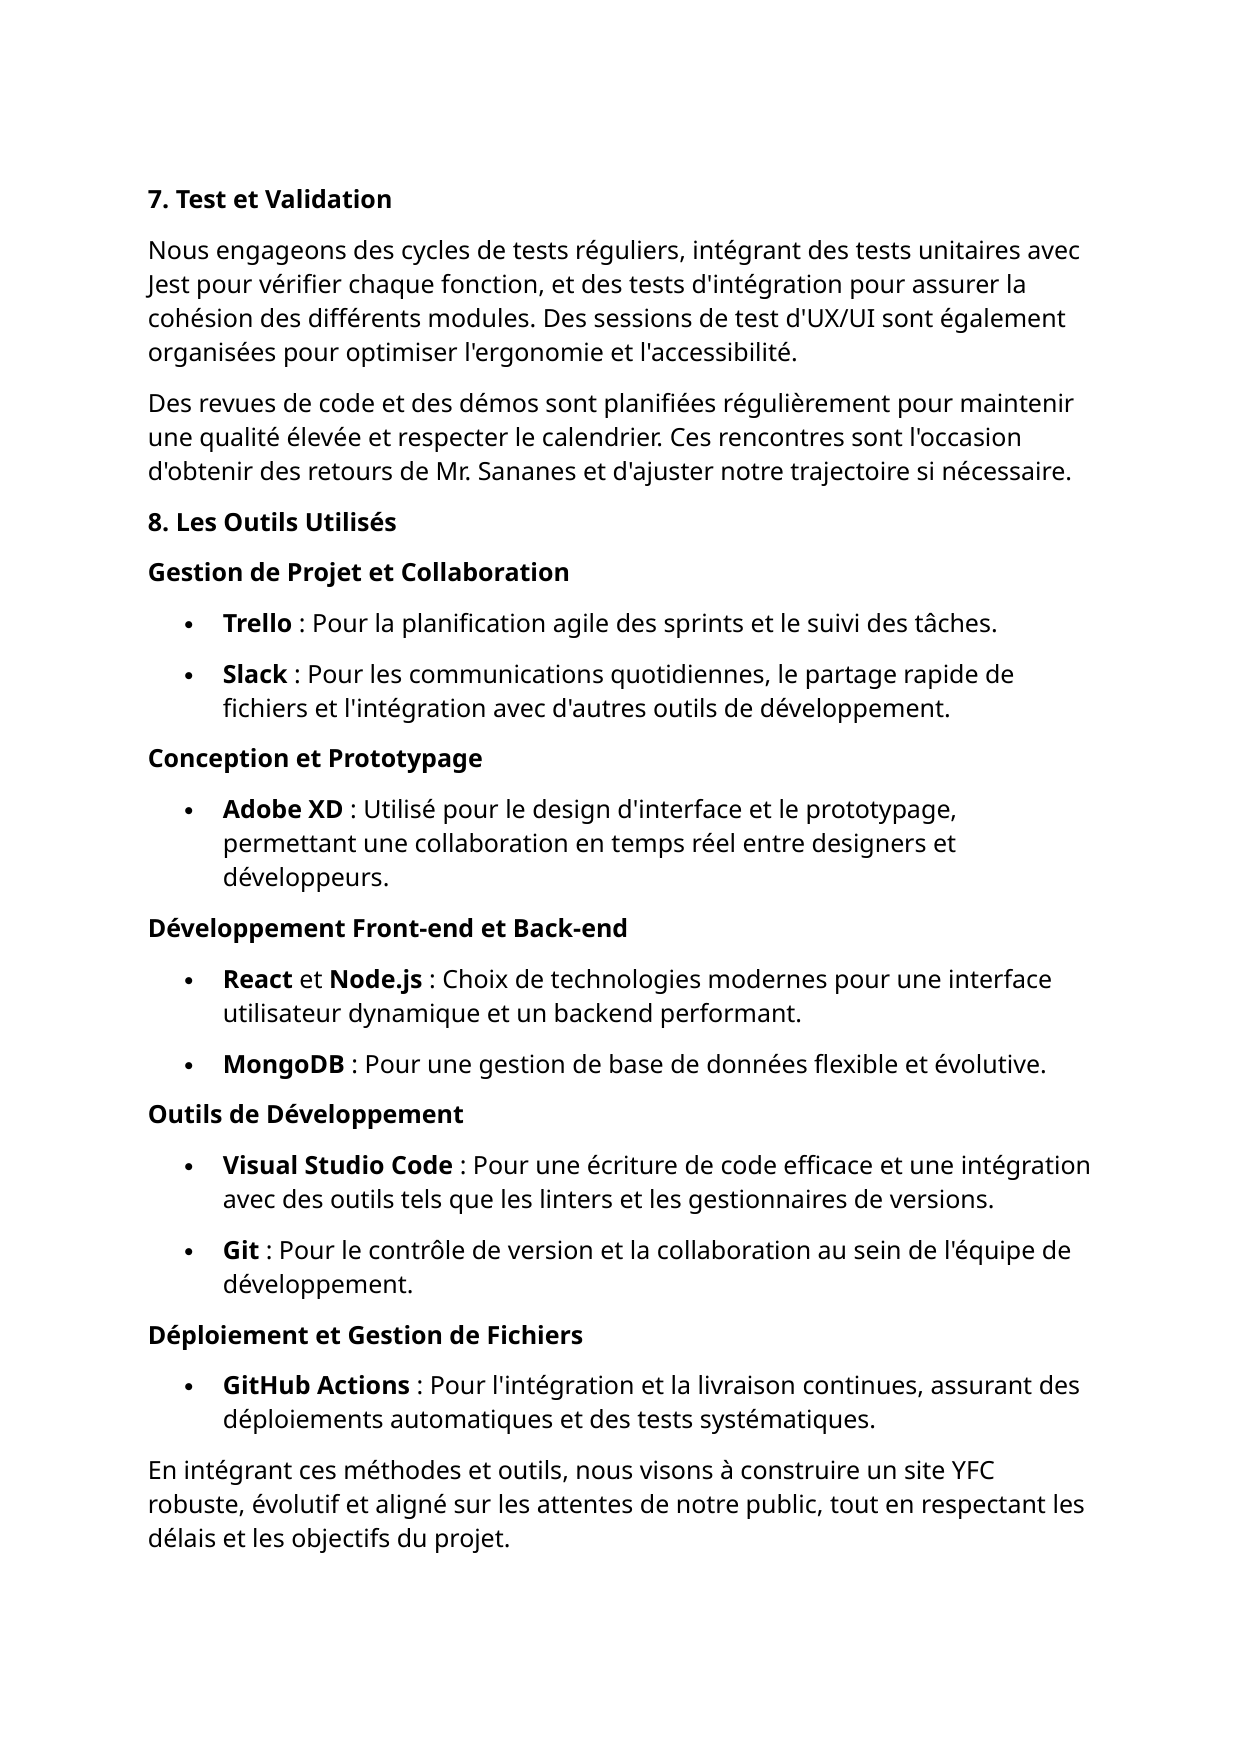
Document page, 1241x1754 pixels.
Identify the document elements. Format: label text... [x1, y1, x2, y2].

list Trello : Pour la planification agile des sprints et le suivi des tâches. [185, 606, 1093, 640]
list Visual Studio Code : Pour une écriture de code efficace et une intégration avec des outils tels que les linters et les gestionnaires de versions. [185, 1148, 1093, 1216]
text Développement Front-end et Back-end [148, 911, 1093, 945]
text Des revues de code et des démos sont planifiées régulièrement pour maintenir une qualité élevée et respecter le calendrier. Ces rencontres sont l'occasion d'obtenir des retours de Mr. Sananes et d'ajuster notre trajectoire si nécessaire. [148, 385, 1093, 487]
text 8. Les Outils Utilisés [148, 504, 1093, 538]
list Adobe XD : Utilisé pour le design d'interface et le prototypage, permettant une collaboration en temps réel entre designers et développeurs. [185, 792, 1093, 894]
list Slack : Pour les communications quotidiennes, le partage rapide de fichiers et l'intégration avec d'autres outils de développement. [185, 656, 1093, 724]
list MongoDB : Pour une gestion de base de données flexible et évolutive. [185, 1046, 1093, 1080]
text Nous engageons des cycles de tests réguliers, intégrant des tests unitaires avec Jest pour vérifier chaque fonction, et des tests d'intégration pour assurer la cohésion des différents modules. Des sessions de test d'UX/UI sont également organisées pour optimiser l'ergonomie et l'accessibilité. [148, 232, 1093, 369]
text Outils de Développement [148, 1097, 1093, 1131]
list React et Node.js : Choix de technologies modernes pour une interface utilisateur dynamique et un backend performant. [185, 961, 1093, 1029]
list GitHub Actions : Pour l'intégration et la livraison continues, assurant des déploiements automatiques et des tests systématiques. [185, 1368, 1093, 1436]
text Déploiement et Gestion de Fichiers [148, 1317, 1093, 1351]
text 7. Test et Validation [148, 148, 1093, 216]
text Gestion de Projet et Collaboration [148, 555, 1093, 589]
list Git : Pour le contrôle de version et la collaboration au sein de l'équipe de développement. [185, 1232, 1093, 1301]
text En intégrant ces méthodes et outils, nous visons à construire un site YFC robuste, évolutif et aligné sur les attentes de notre public, tout en respectant les délais et les objectifs du projet. [148, 1453, 1093, 1555]
text Conception et Prototypage [148, 741, 1093, 775]
